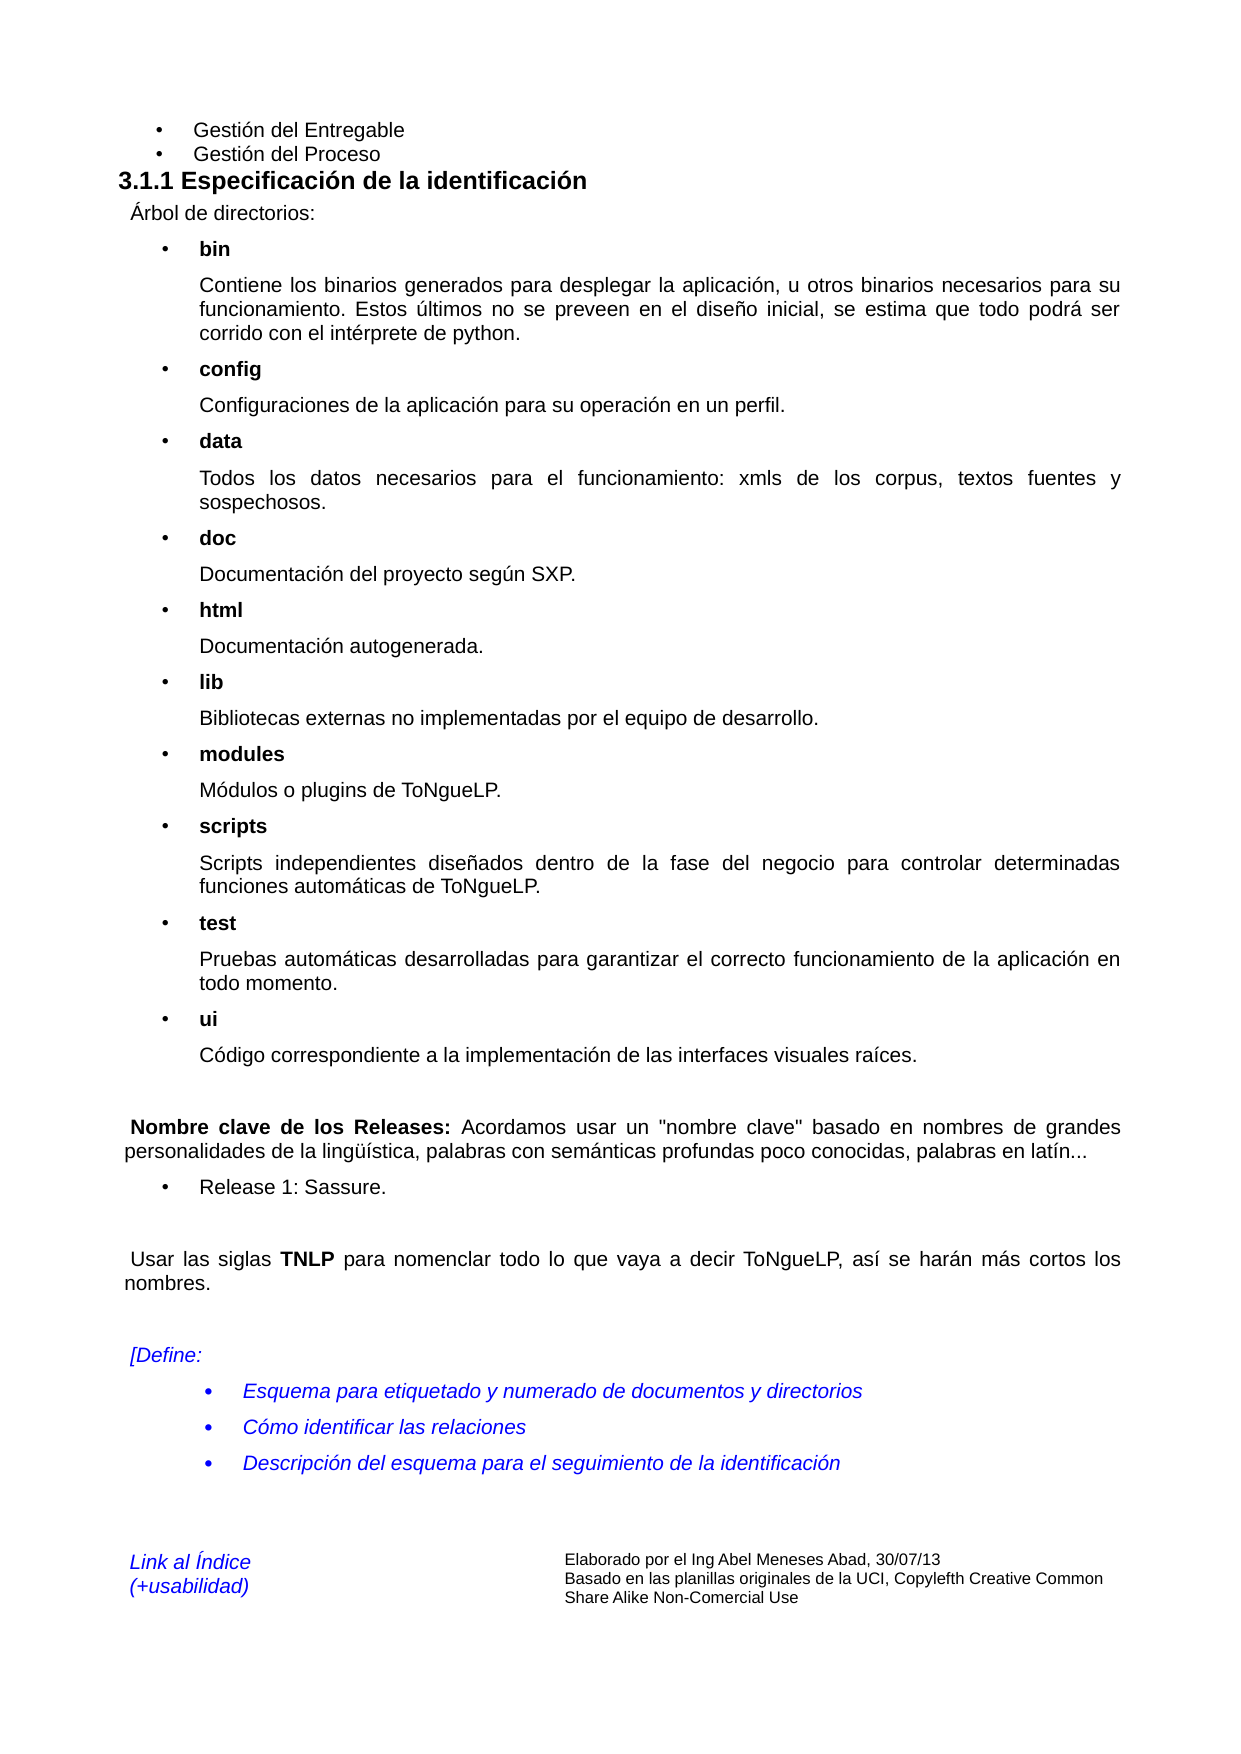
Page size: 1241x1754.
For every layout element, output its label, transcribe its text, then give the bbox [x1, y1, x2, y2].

list Documentación del proyecto según SXP. [162, 562, 1122, 586]
list Cómo identificar las relaciones [199, 1415, 1122, 1439]
list Descripción del esquema para el seguimiento de la identificación [199, 1451, 1122, 1475]
list doc [162, 526, 1122, 549]
text Árbol de directorios: [124, 201, 1122, 225]
text [Define: [124, 1343, 1122, 1367]
list Documentación autogenerada. [162, 634, 1122, 658]
list Gestión del Proceso [156, 142, 1122, 166]
list Bibliotecas externas no implementadas por el equipo de desarrollo. [162, 706, 1122, 730]
subtitle Especificación de la identificación [118, 166, 1122, 195]
list scripts [162, 814, 1122, 838]
list ui [162, 1007, 1122, 1031]
list Pruebas automáticas desarrolladas para garantizar el correcto funcionamiento de la aplicación en todo momento. [162, 947, 1122, 994]
list Módulos o plugins de ToNgueLP. [162, 778, 1122, 802]
list bin [162, 237, 1122, 261]
list Configuraciones de la aplicación para su operación en un perfil. [162, 393, 1122, 417]
list lib [162, 670, 1122, 694]
text Usar las siglas TNLP para nomenclar todo lo que vaya a decir ToNgueLP, así se harán más cortos los nombres. [124, 1247, 1122, 1295]
list config [162, 357, 1122, 381]
list Release 1: Sassure. [162, 1175, 1122, 1199]
list Contiene los binarios generados para desplegar la aplicación, u otros binarios necesarios para su funcionamiento. Estos últimos no se preveen en el diseño inicial, se estima que todo podrá ser corrido con el intérprete de python. [162, 273, 1122, 345]
list Scripts independientes diseñados dentro de la fase del negocio para controlar determinadas funciones automáticas de ToNgueLP. [162, 850, 1122, 898]
list Esquema para etiquetado y numerado de documentos y directorios [199, 1379, 1122, 1403]
list Código correspondiente a la implementación de las interfaces visuales raíces. [162, 1043, 1122, 1067]
text Nombre clave de los Releases: Acordamos usar un "nombre clave" basado en nombres de grandes personalidades de la lingüística, palabras con semánticas profundas poco conocidas, palabras en latín... [124, 1115, 1122, 1163]
list Todos los datos necesarios para el funcionamiento: xmls de los corpus, textos fuentes y sospechosos. [162, 466, 1122, 513]
list modules [162, 742, 1122, 766]
list Gestión del Entregable [156, 118, 1122, 142]
list test [162, 910, 1122, 934]
list data [162, 429, 1122, 453]
list html [162, 598, 1122, 622]
